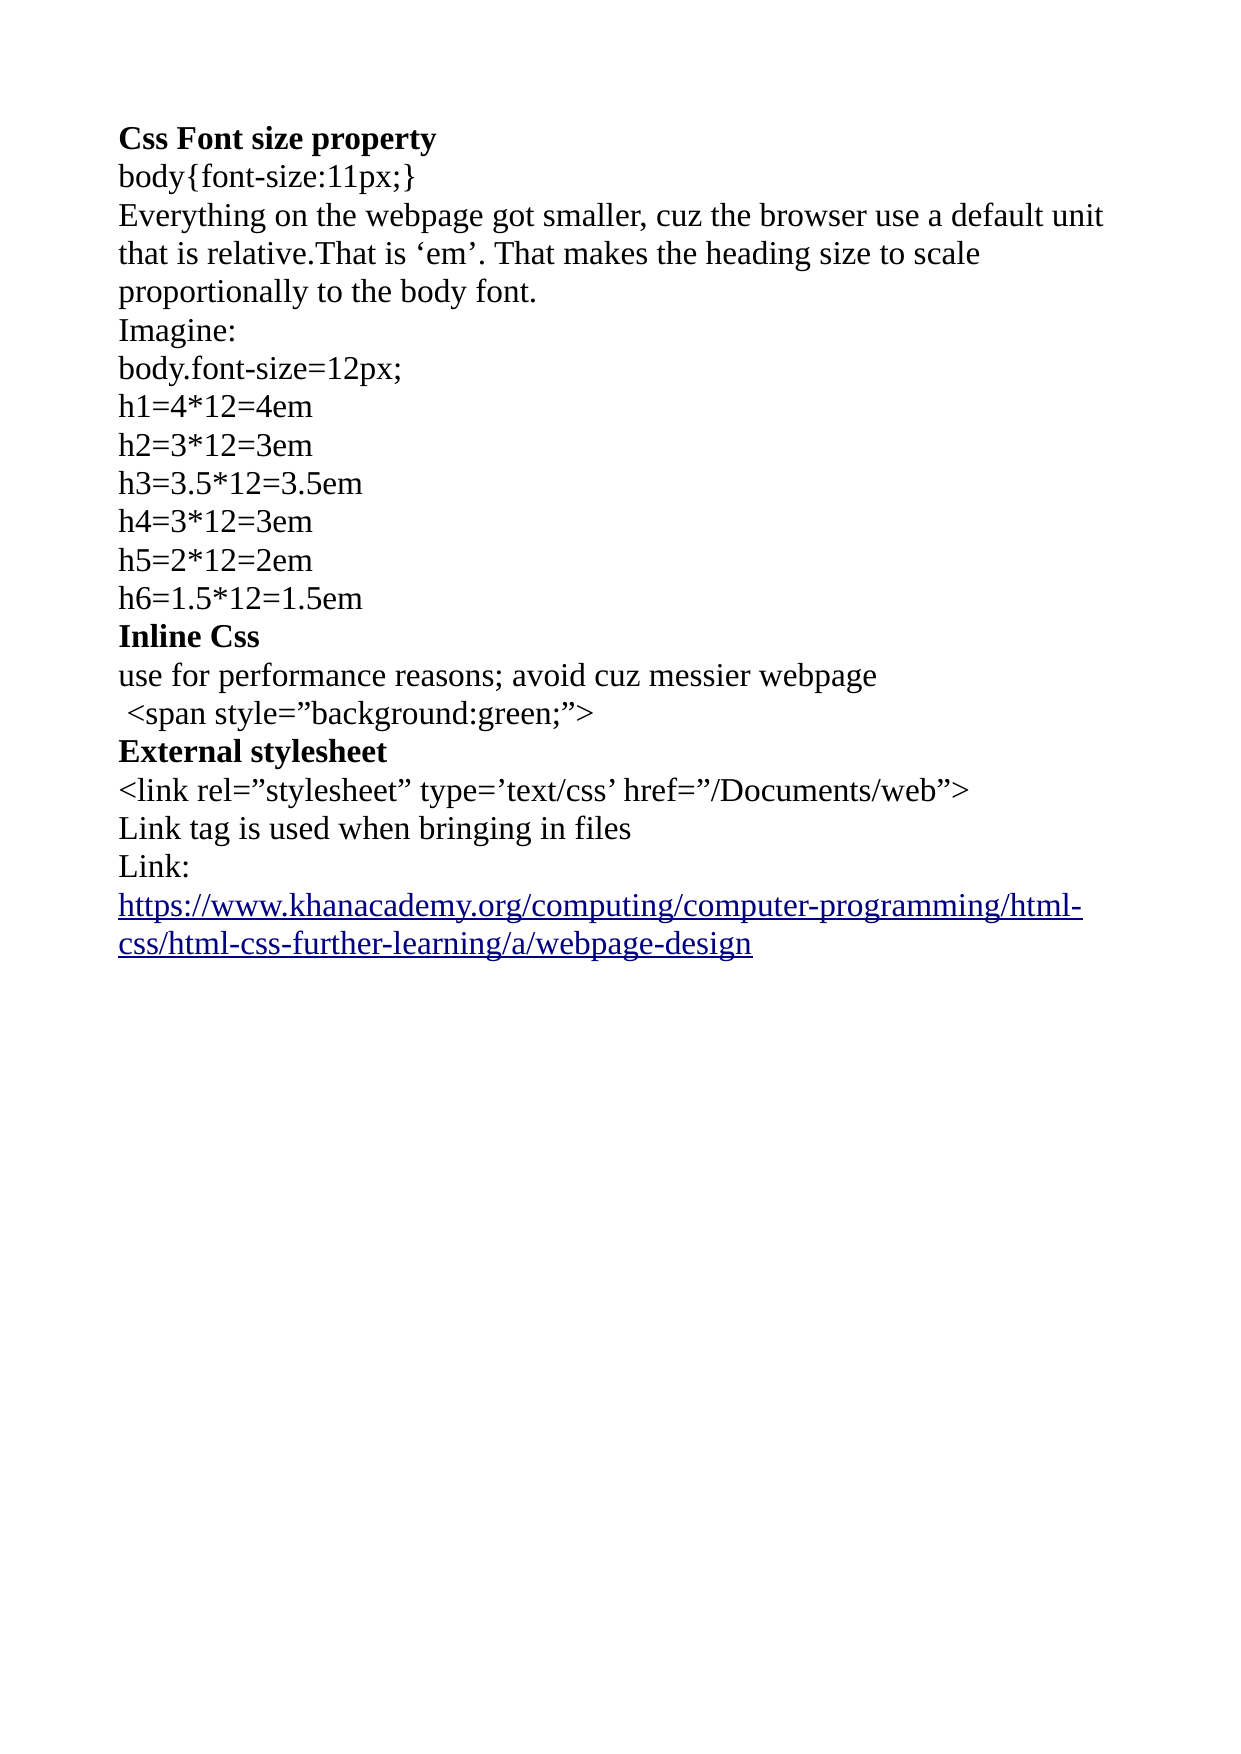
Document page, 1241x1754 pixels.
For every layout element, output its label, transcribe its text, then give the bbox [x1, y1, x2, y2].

text <link rel=”stylesheet” type=’text/css’ href=”/Documents/web”> [118, 770, 1122, 808]
text h1=4*12=4em [118, 386, 1122, 425]
text h2=3*12=3em [118, 425, 1122, 463]
text h6=1.5*12=1.5em [118, 578, 1122, 616]
text Everything on the webpage got smaller, cuz the browser use a default unit that is relative.That is ‘em’. That makes the heading size to scale proportionally to the body font. [118, 195, 1122, 310]
text h3=3.5*12=3.5em [118, 463, 1122, 501]
text <span style=”background:green;”> [118, 693, 1122, 731]
text Imagine: [118, 310, 1122, 348]
text https://www.khanacademy.org/computing/computer-programming/html-css/html-css-further-learning/a/webpage-design [118, 885, 1122, 961]
text Css Font size property [118, 118, 1122, 156]
text External stylesheet [118, 731, 1122, 770]
text Link tag is used when bringing in files [118, 808, 1122, 846]
text body.font-size=12px; [118, 348, 1122, 386]
text body{font-size:11px;} [118, 156, 1122, 195]
text h5=2*12=2em [118, 540, 1122, 578]
text Link: [118, 846, 1122, 885]
text use for performance reasons; avoid cuz messier webpage [118, 655, 1122, 693]
text Inline Css [118, 616, 1122, 655]
text h4=3*12=3em [118, 501, 1122, 540]
